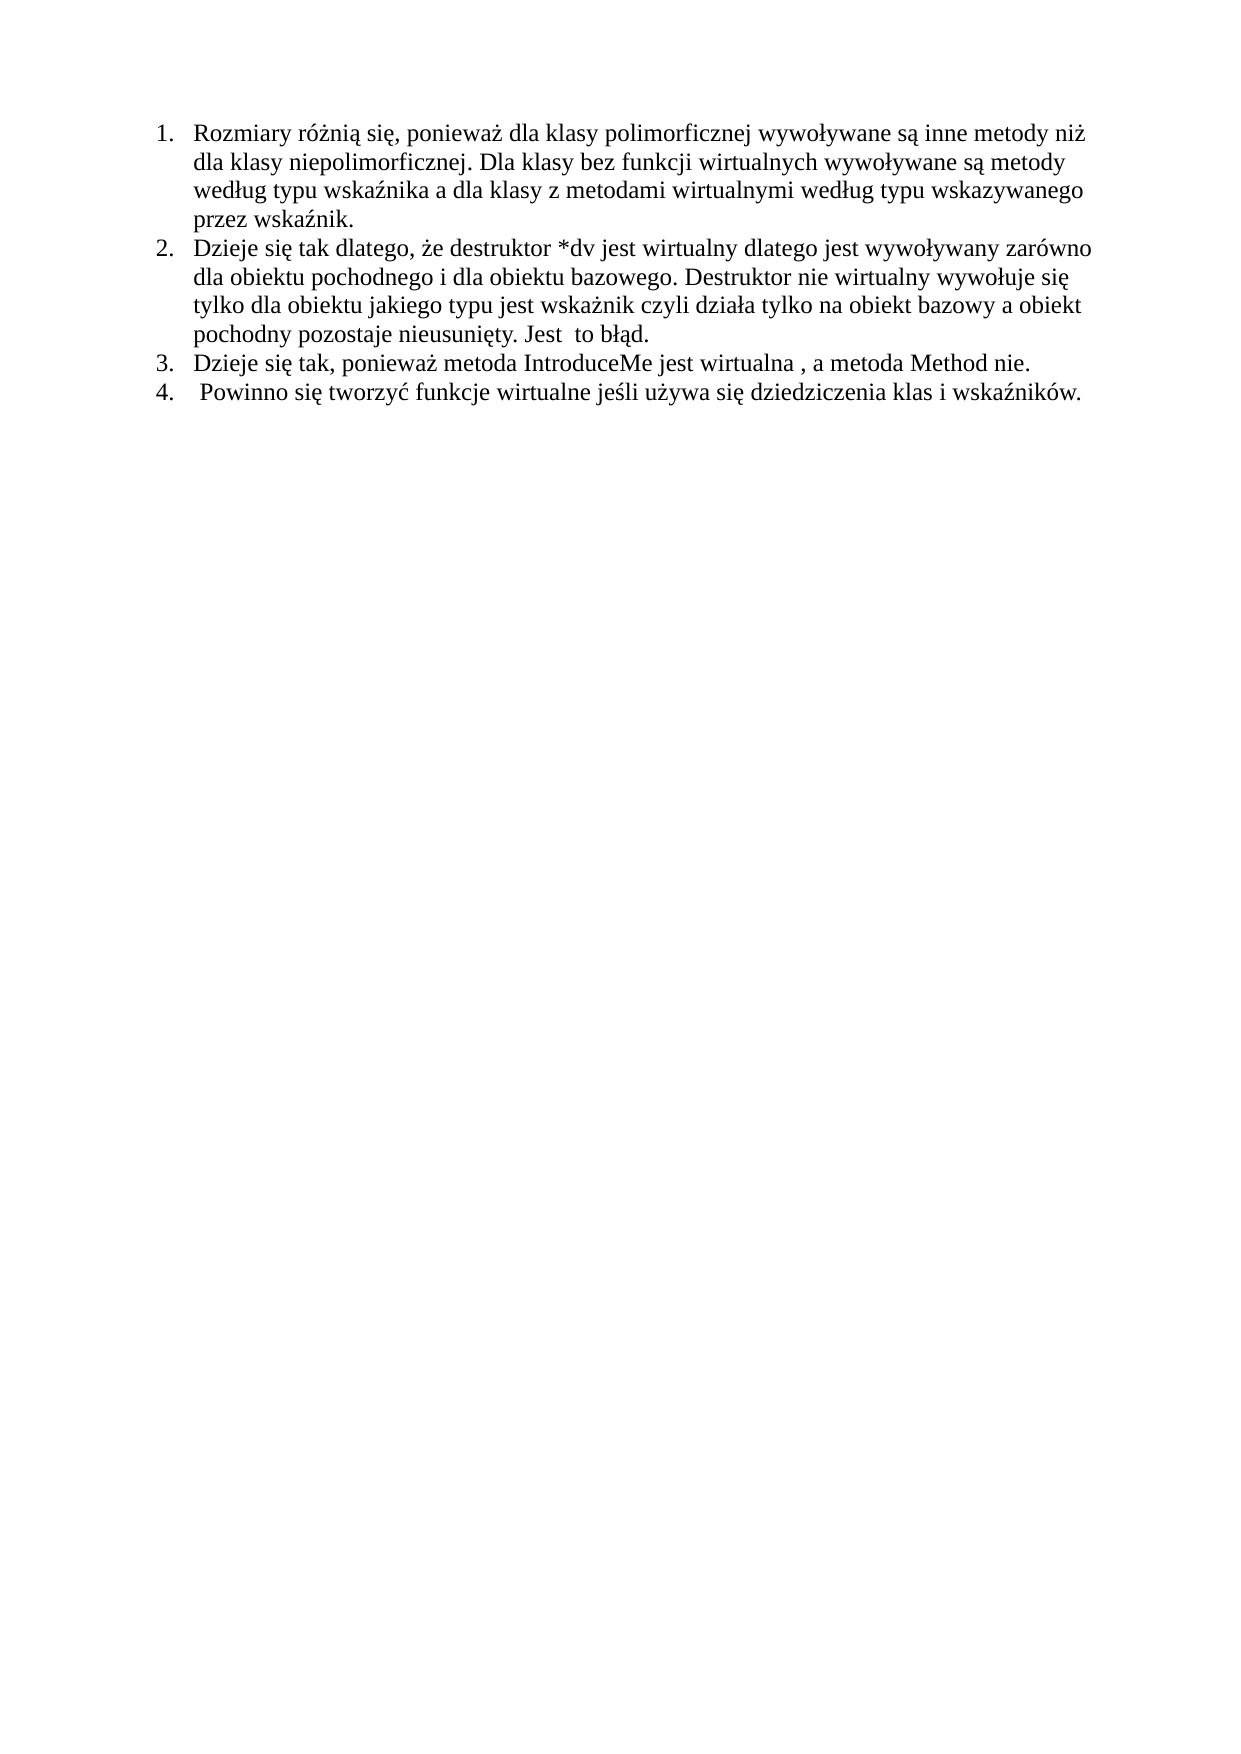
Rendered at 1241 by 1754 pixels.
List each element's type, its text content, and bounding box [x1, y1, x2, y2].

list Rozmiary różnią się, ponieważ dla klasy polimorficznej wywoływane są inne metody niż dla klasy niepolimorficznej. Dla klasy bez funkcji wirtualnych wywoływane są metody według typu wskaźnika a dla klasy z metodami wirtualnymi według typu wskazywanego przez wskaźnik. [156, 118, 1122, 233]
list Powinno się tworzyć funkcje wirtualne jeśli używa się dziedziczenia klas i wskaźników. [156, 377, 1122, 406]
list Dzieje się tak, ponieważ metoda IntroduceMe jest wirtualna , a metoda Method nie. [156, 348, 1122, 377]
list Dzieje się tak dlatego, że destruktor *dv jest wirtualny dlatego jest wywoływany zarówno dla obiektu pochodnego i dla obiektu bazowego. Destruktor nie wirtualny wywołuje się tylko dla obiektu jakiego typu jest wskażnik czyli działa tylko na obiekt bazowy a obiekt pochodny pozostaje nieusunięty. Jest to błąd. [156, 233, 1122, 348]
